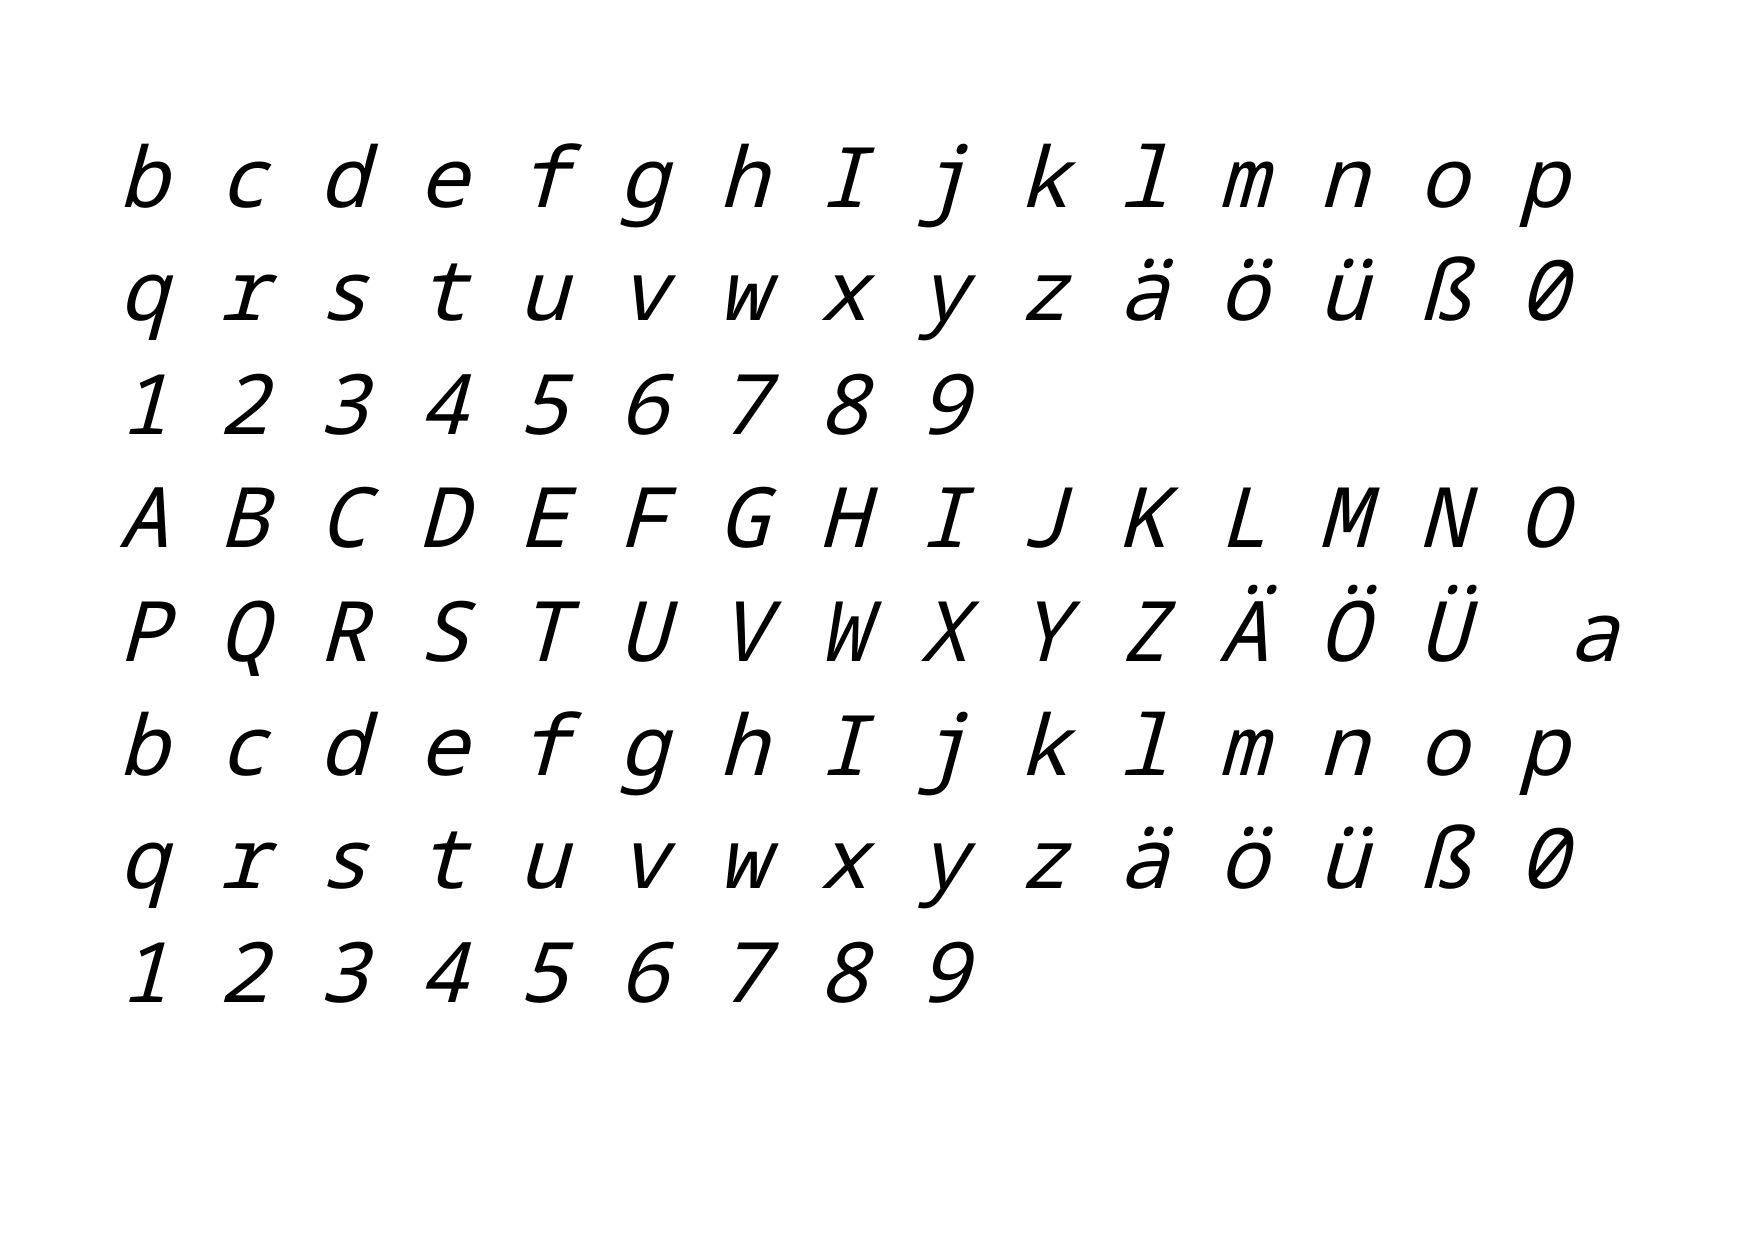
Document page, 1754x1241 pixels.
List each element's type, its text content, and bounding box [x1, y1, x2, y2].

text A B C D E F G H I J K L M N O P Q R S T U V W X Y Z Ä Ö Ü a b c d e f g h I j k l m n o p q r s t u v w x y z ä ö ü ß 0 1 2 3 4 5 6 7 8 9 [118, 459, 1635, 1026]
text b c d e f g h I j k l m n o p q r s t u v w x y z ä ö ü ß 0 1 2 3 4 5 6 7 8 9 [118, 118, 1635, 459]
